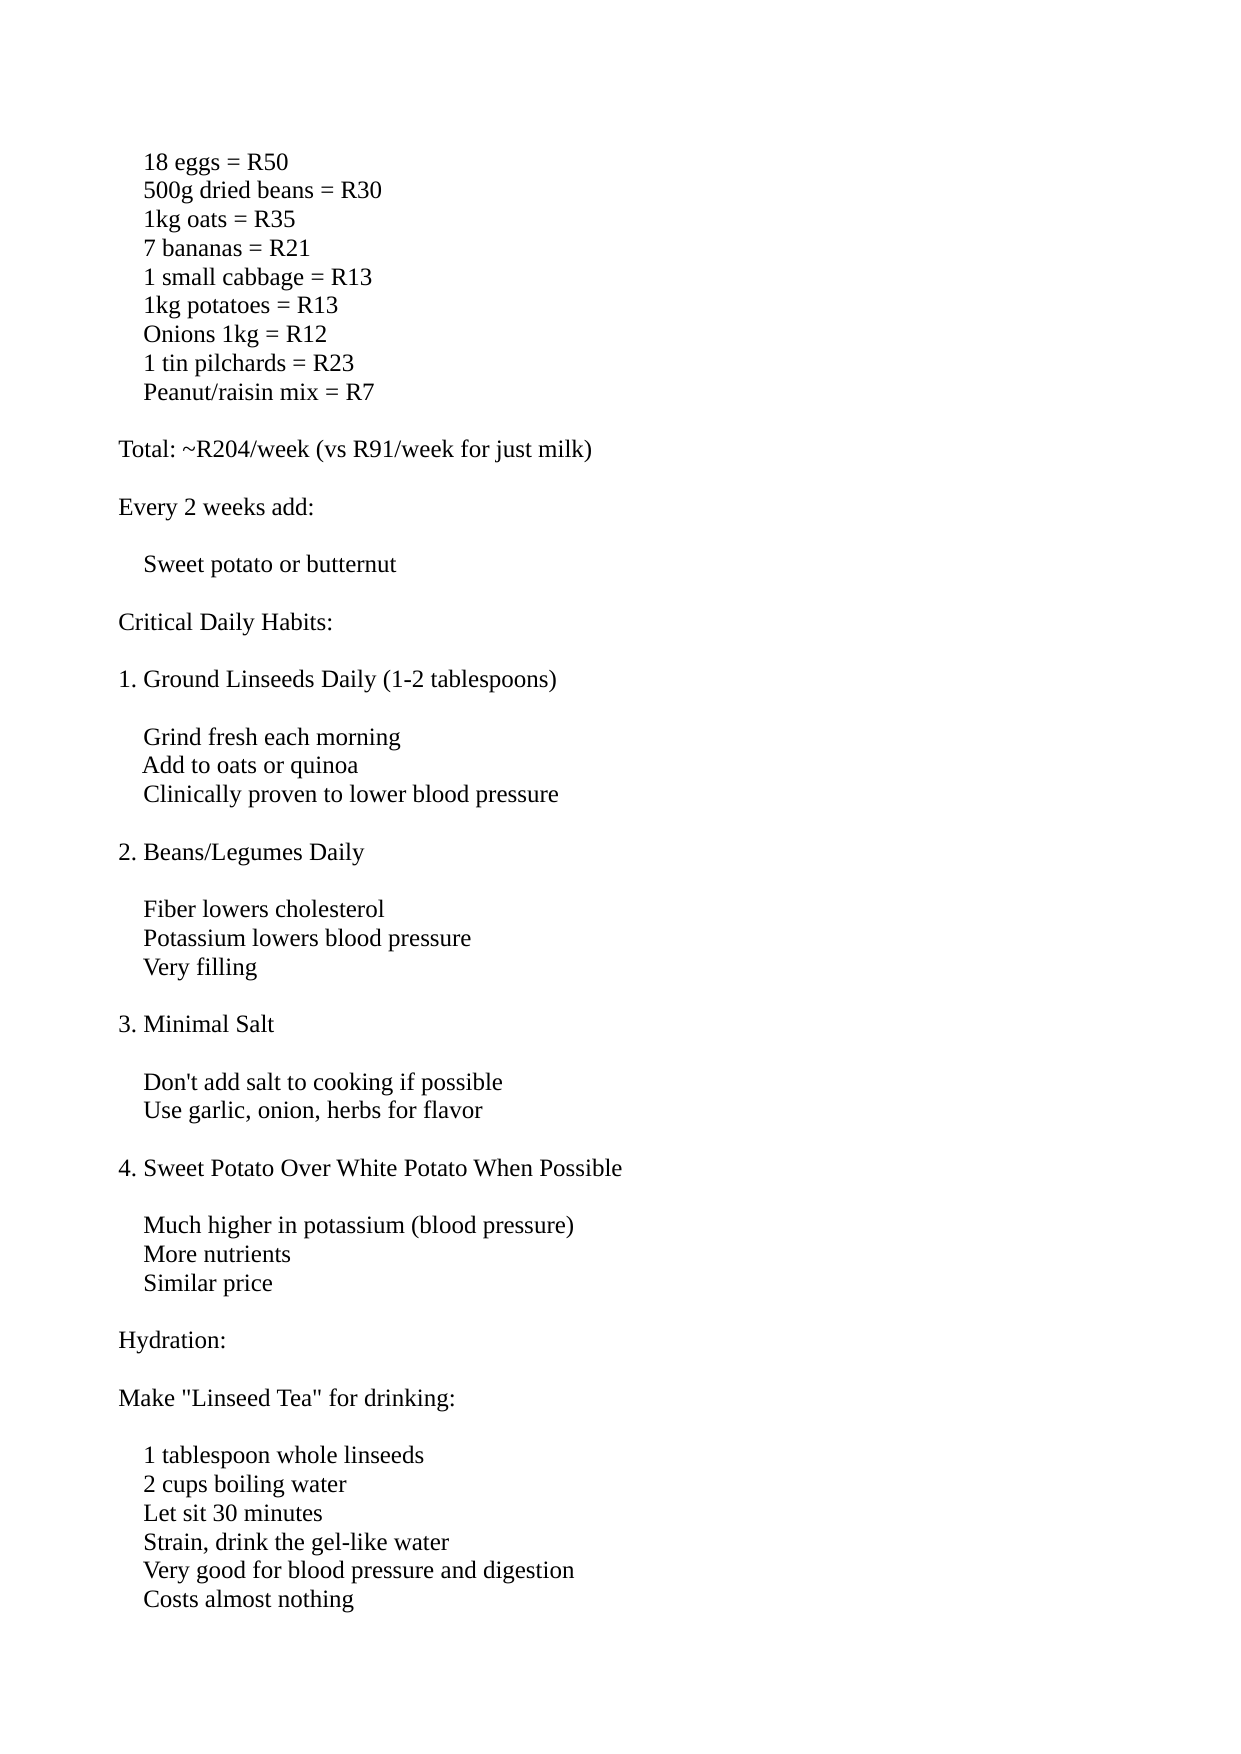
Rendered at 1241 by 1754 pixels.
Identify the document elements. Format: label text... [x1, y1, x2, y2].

text 7 bananas = R21 [118, 233, 1122, 262]
text Very filling [118, 952, 1122, 981]
text 2. Beans/Legumes Daily [118, 837, 1122, 866]
text Potassium lowers blood pressure [118, 923, 1122, 952]
text 1kg potatoes = R13 [118, 291, 1122, 319]
text Grind fresh each morning [118, 722, 1122, 751]
text Hydration: [118, 1326, 1122, 1354]
text Total: ~R204/week (vs R91/week for just milk) [118, 434, 1122, 463]
text Add to oats or quinoa [118, 751, 1122, 779]
text Clinically proven to lower blood pressure [118, 779, 1122, 808]
text 1. Ground Linseeds Daily (1-2 tablespoons) [118, 664, 1122, 693]
text Sweet potato or butternut [118, 549, 1122, 578]
text 500g dried beans = R30 [118, 176, 1122, 204]
text 2 cups boiling water [118, 1469, 1122, 1498]
text Critical Daily Habits: [118, 607, 1122, 636]
text Make "Linseed Tea" for drinking: [118, 1383, 1122, 1412]
text Similar price [118, 1268, 1122, 1297]
text 18 eggs = R50 [118, 147, 1122, 176]
text 1 tin pilchards = R23 [118, 348, 1122, 377]
text Every 2 weeks add: [118, 492, 1122, 521]
text Strain, drink the gel-like water [118, 1527, 1122, 1556]
text 1kg oats = R35 [118, 204, 1122, 233]
text 1 tablespoon whole linseeds [118, 1441, 1122, 1469]
text 1 small cabbage = R13 [118, 262, 1122, 291]
text Very good for blood pressure and digestion [118, 1556, 1122, 1584]
text Let sit 30 minutes [118, 1498, 1122, 1527]
text Use garlic, onion, herbs for flavor [118, 1096, 1122, 1124]
text Costs almost nothing [118, 1584, 1122, 1613]
text Peanut/raisin mix = R7 [118, 377, 1122, 406]
text More nutrients [118, 1239, 1122, 1268]
text Fiber lowers cholesterol [118, 894, 1122, 923]
text 4. Sweet Potato Over White Potato When Possible [118, 1153, 1122, 1182]
text Don't add salt to cooking if possible [118, 1067, 1122, 1096]
text 3. Minimal Salt [118, 1009, 1122, 1038]
text Onions 1kg = R12 [118, 319, 1122, 348]
text Much higher in potassium (blood pressure) [118, 1211, 1122, 1239]
